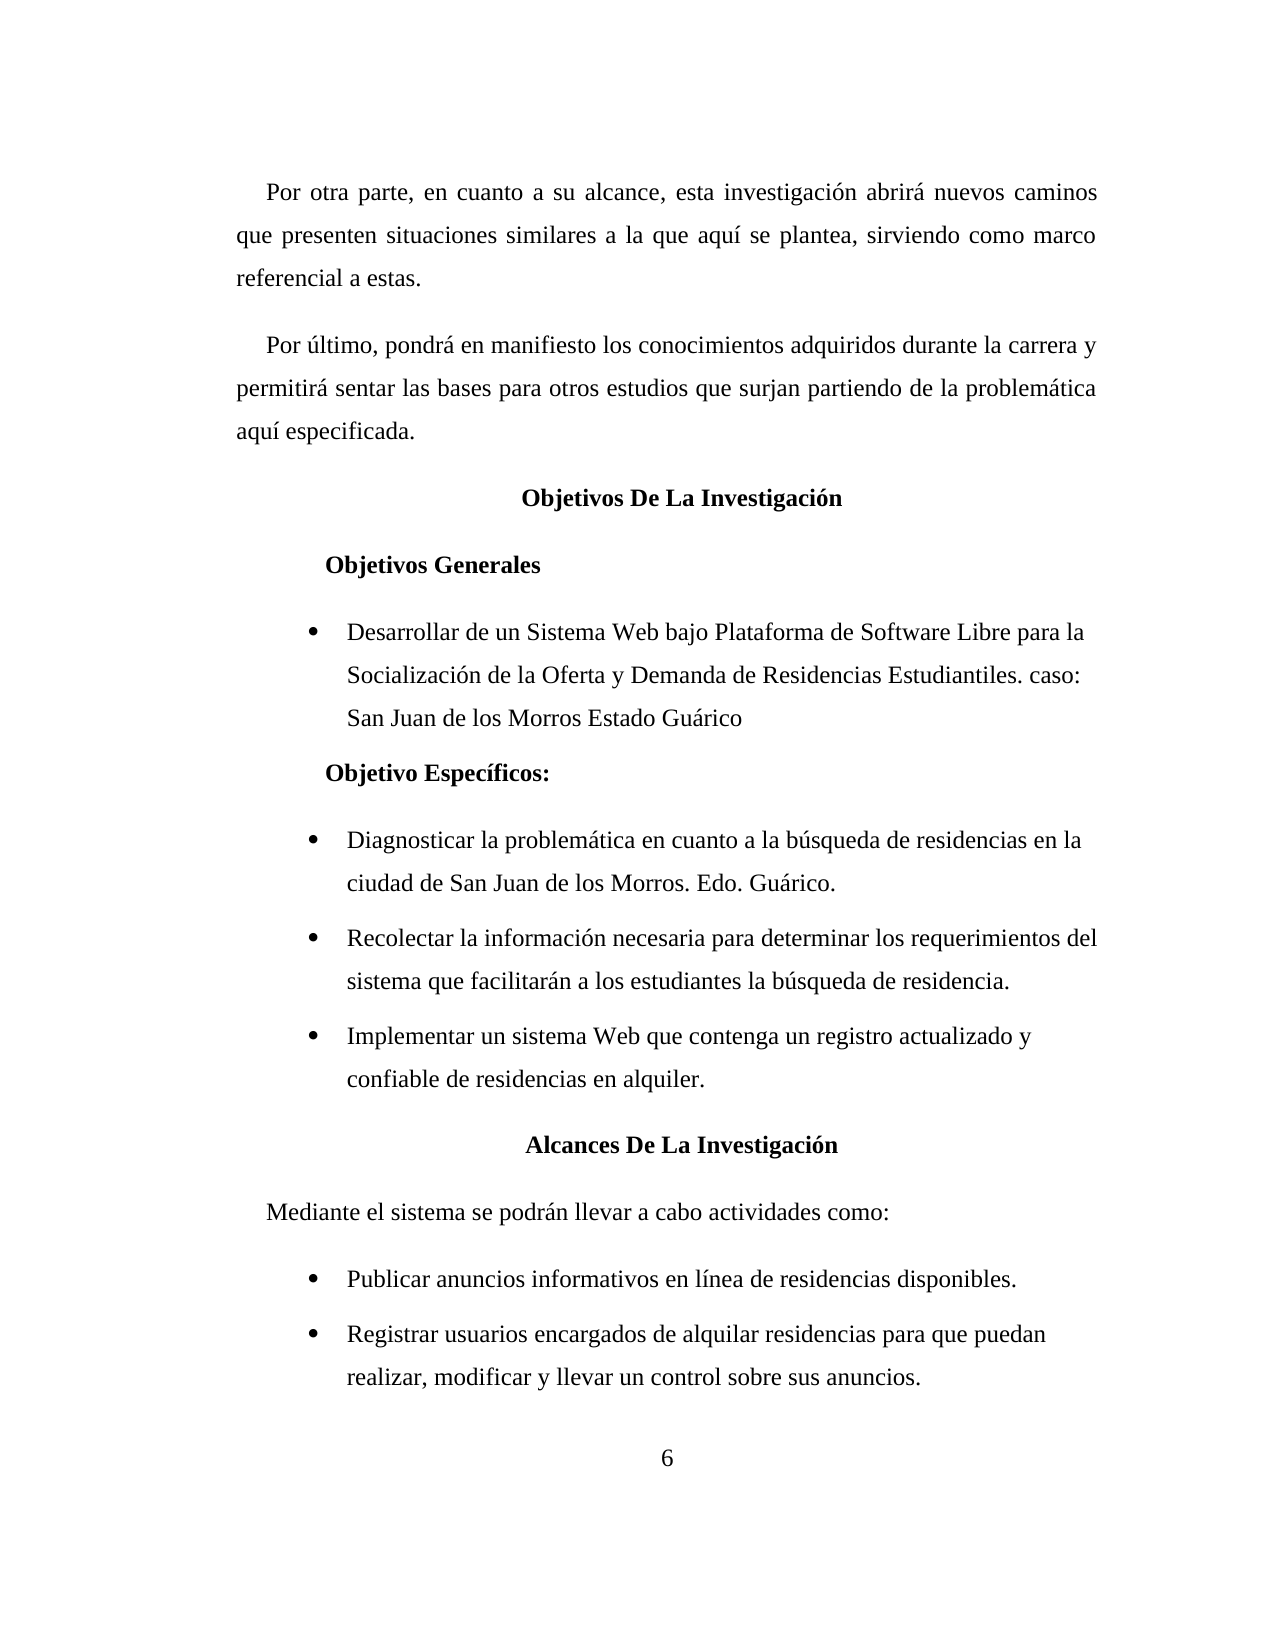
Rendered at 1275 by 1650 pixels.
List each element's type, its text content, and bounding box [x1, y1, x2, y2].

list Desarrollar de un Sistema Web bajo Plataforma de Software Libre para la Socialización de la Oferta y Demanda de Residencias Estudiantiles. caso: San Juan de los Morros Estado Guárico [309, 617, 1098, 732]
subtitle Alcances De La Investigación [236, 1131, 1098, 1159]
list Registrar usuarios encargados de alquilar residencias para que puedan realizar, modificar y llevar un control sobre sus anuncios. [309, 1319, 1098, 1391]
subtitle Objetivos Generales [236, 550, 1098, 579]
list Publicar anuncios informativos en línea de residencias disponibles. [309, 1264, 1098, 1293]
text Mediante el sistema se podrán llevar a cabo actividades como: [236, 1197, 1098, 1226]
subtitle Objetivos De La Investigación [236, 483, 1098, 512]
subtitle Objetivo Específicos: [236, 758, 1098, 787]
text Por último, pondrá en manifiesto los conocimientos adquiridos durante la carrera y permitirá sentar las bases para otros estudios que surjan partiendo de la problemática aquí especificada. [236, 330, 1098, 445]
list Implementar un sistema Web que contenga un registro actualizado y confiable de residencias en alquiler. [309, 1021, 1098, 1093]
text Por otra parte, en cuanto a su alcance, esta investigación abrirá nuevos caminos que presenten situaciones similares a la que aquí se plantea, sirviendo como marco referencial a estas. [236, 177, 1098, 292]
list Diagnosticar la problemática en cuanto a la búsqueda de residencias en la ciudad de San Juan de los Morros. Edo. Guárico. [309, 825, 1098, 897]
list Recolectar la información necesaria para determinar los requerimientos del sistema que facilitarán a los estudiantes la búsqueda de residencia. [309, 923, 1098, 994]
